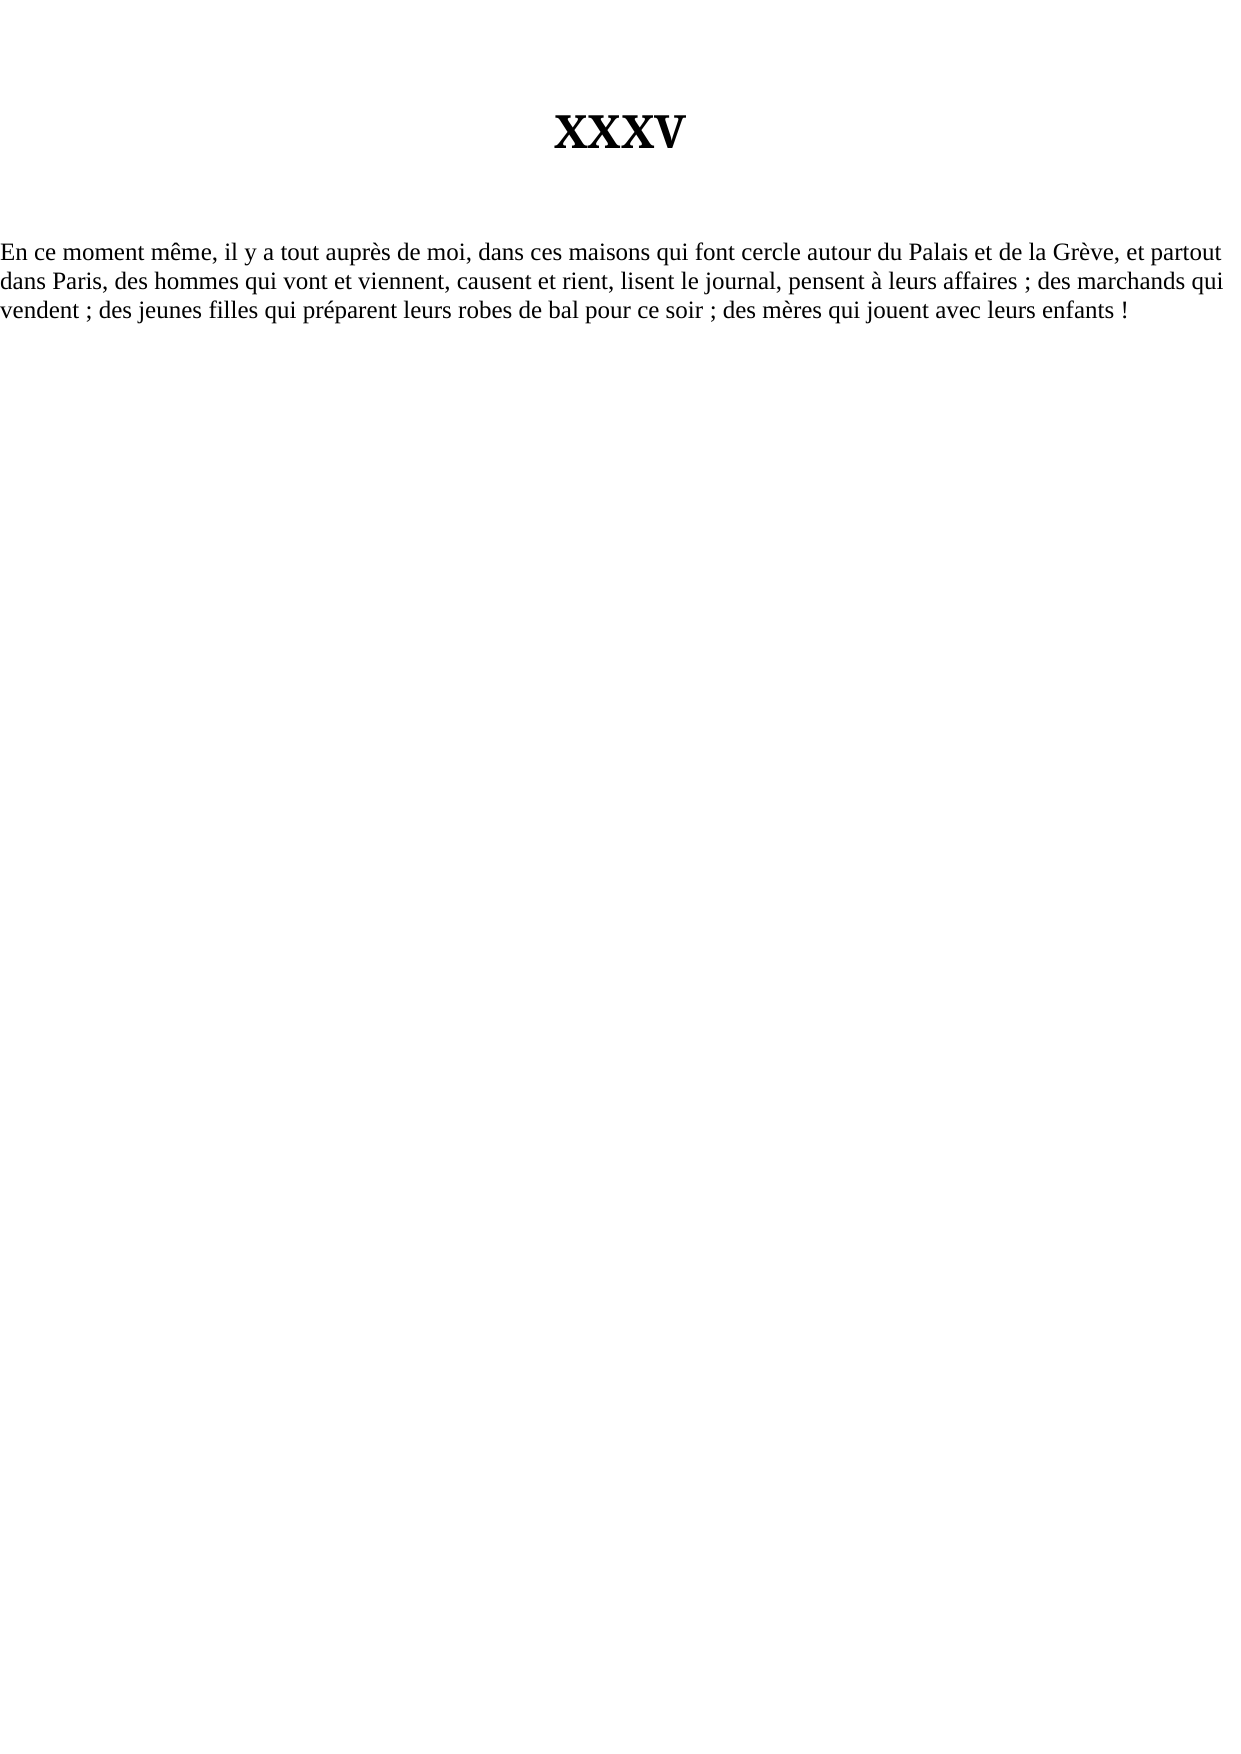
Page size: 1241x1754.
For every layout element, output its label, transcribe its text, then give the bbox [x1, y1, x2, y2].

text En ce moment même, il y a tout auprès de moi, dans ces maisons qui font cercle autour du Palais et de la Grève, et partout dans Paris, des hommes qui vont et viennent, causent et rient, lisent le journal, pensent à leurs affaires ; des marchands qui vendent ; des jeunes filles qui préparent leurs robes de bal pour ce soir ; des mères qui jouent avec leurs enfants ! [0, 237, 1240, 324]
subtitle XXXV [0, 100, 1240, 162]
